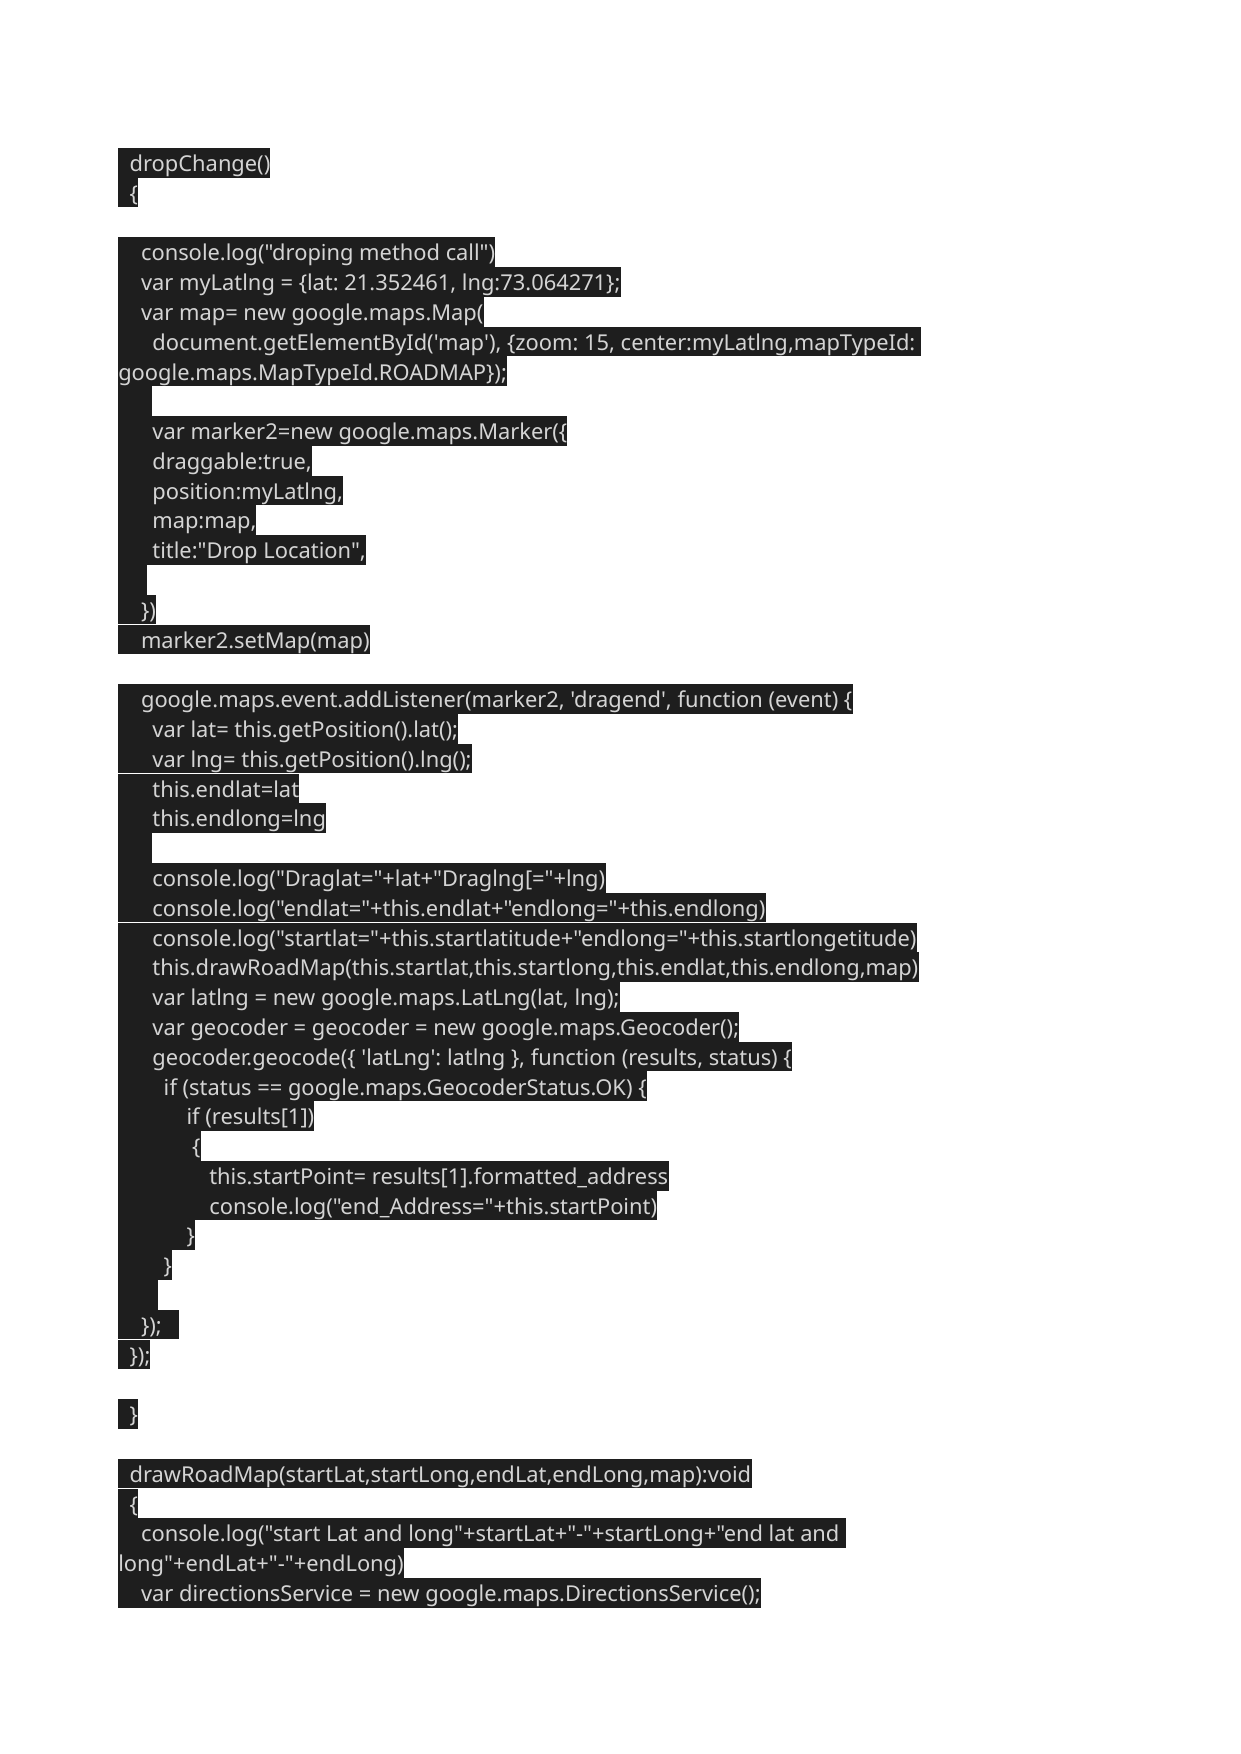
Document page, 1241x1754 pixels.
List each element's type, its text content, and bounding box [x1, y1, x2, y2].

text var marker2=new google.maps.Marker({ [118, 416, 1122, 446]
text this.drawRoadMap(this.startlat,this.startlong,this.endlat,this.endlong,map) [118, 952, 1122, 982]
text var geocoder = geocoder = new google.maps.Geocoder(); [118, 1012, 1122, 1042]
text console.log("Draglat="+lat+"Draglng[="+lng) [118, 863, 1122, 893]
text var directionsService = new google.maps.DirectionsService(); [118, 1578, 1122, 1608]
text var map= new google.maps.Map( [118, 297, 1122, 327]
text google.maps.event.addListener(marker2, 'dragend', function (event) { [118, 684, 1122, 714]
text }); [118, 1339, 1122, 1369]
text position:myLatlng, [118, 476, 1122, 505]
text } [118, 1399, 1122, 1429]
text }) [118, 595, 1122, 624]
text var latlng = new google.maps.LatLng(lat, lng); [118, 982, 1122, 1012]
text console.log("endlat="+this.endlat+"endlong="+this.endlong) [118, 893, 1122, 922]
text console.log("startlat="+this.startlatitude+"endlong="+this.startlongetitude) [118, 922, 1122, 952]
text map:map, [118, 505, 1122, 535]
text this.endlat=lat [118, 773, 1122, 803]
text { [118, 1488, 1122, 1518]
text marker2.setMap(map) [118, 624, 1122, 654]
text title:"Drop Location", [118, 535, 1122, 565]
text { [118, 178, 1122, 207]
text console.log("end_Address="+this.startPoint) [118, 1191, 1122, 1220]
text }); [118, 1310, 1122, 1339]
text this.endlong=lng [118, 803, 1122, 833]
text this.startPoint= results[1].formatted_address [118, 1161, 1122, 1191]
text draggable:true, [118, 446, 1122, 476]
text dropChange() [118, 148, 1122, 178]
text console.log("droping method call") [118, 237, 1122, 267]
text drawRoadMap(startLat,startLong,endLat,endLong,map):void [118, 1459, 1122, 1488]
text } [118, 1220, 1122, 1250]
text { [118, 1131, 1122, 1161]
text if (results[1]) [118, 1101, 1122, 1131]
text } [118, 1250, 1122, 1280]
text console.log("start Lat and long"+startLat+"-"+startLong+"end lat and long"+endLat+"-"+endLong) [118, 1518, 1122, 1578]
text document.getElementById('map'), {zoom: 15, center:myLatlng,mapTypeId: google.maps.MapTypeId.ROADMAP}); [118, 327, 1122, 386]
text var lng= this.getPosition().lng(); [118, 744, 1122, 773]
text var myLatlng = {lat: 21.352461, lng:73.064271}; [118, 267, 1122, 297]
text var lat= this.getPosition().lat(); [118, 714, 1122, 744]
text if (status == google.maps.GeocoderStatus.OK) { [118, 1071, 1122, 1101]
text geocoder.geocode({ 'latLng': latlng }, function (results, status) { [118, 1042, 1122, 1071]
